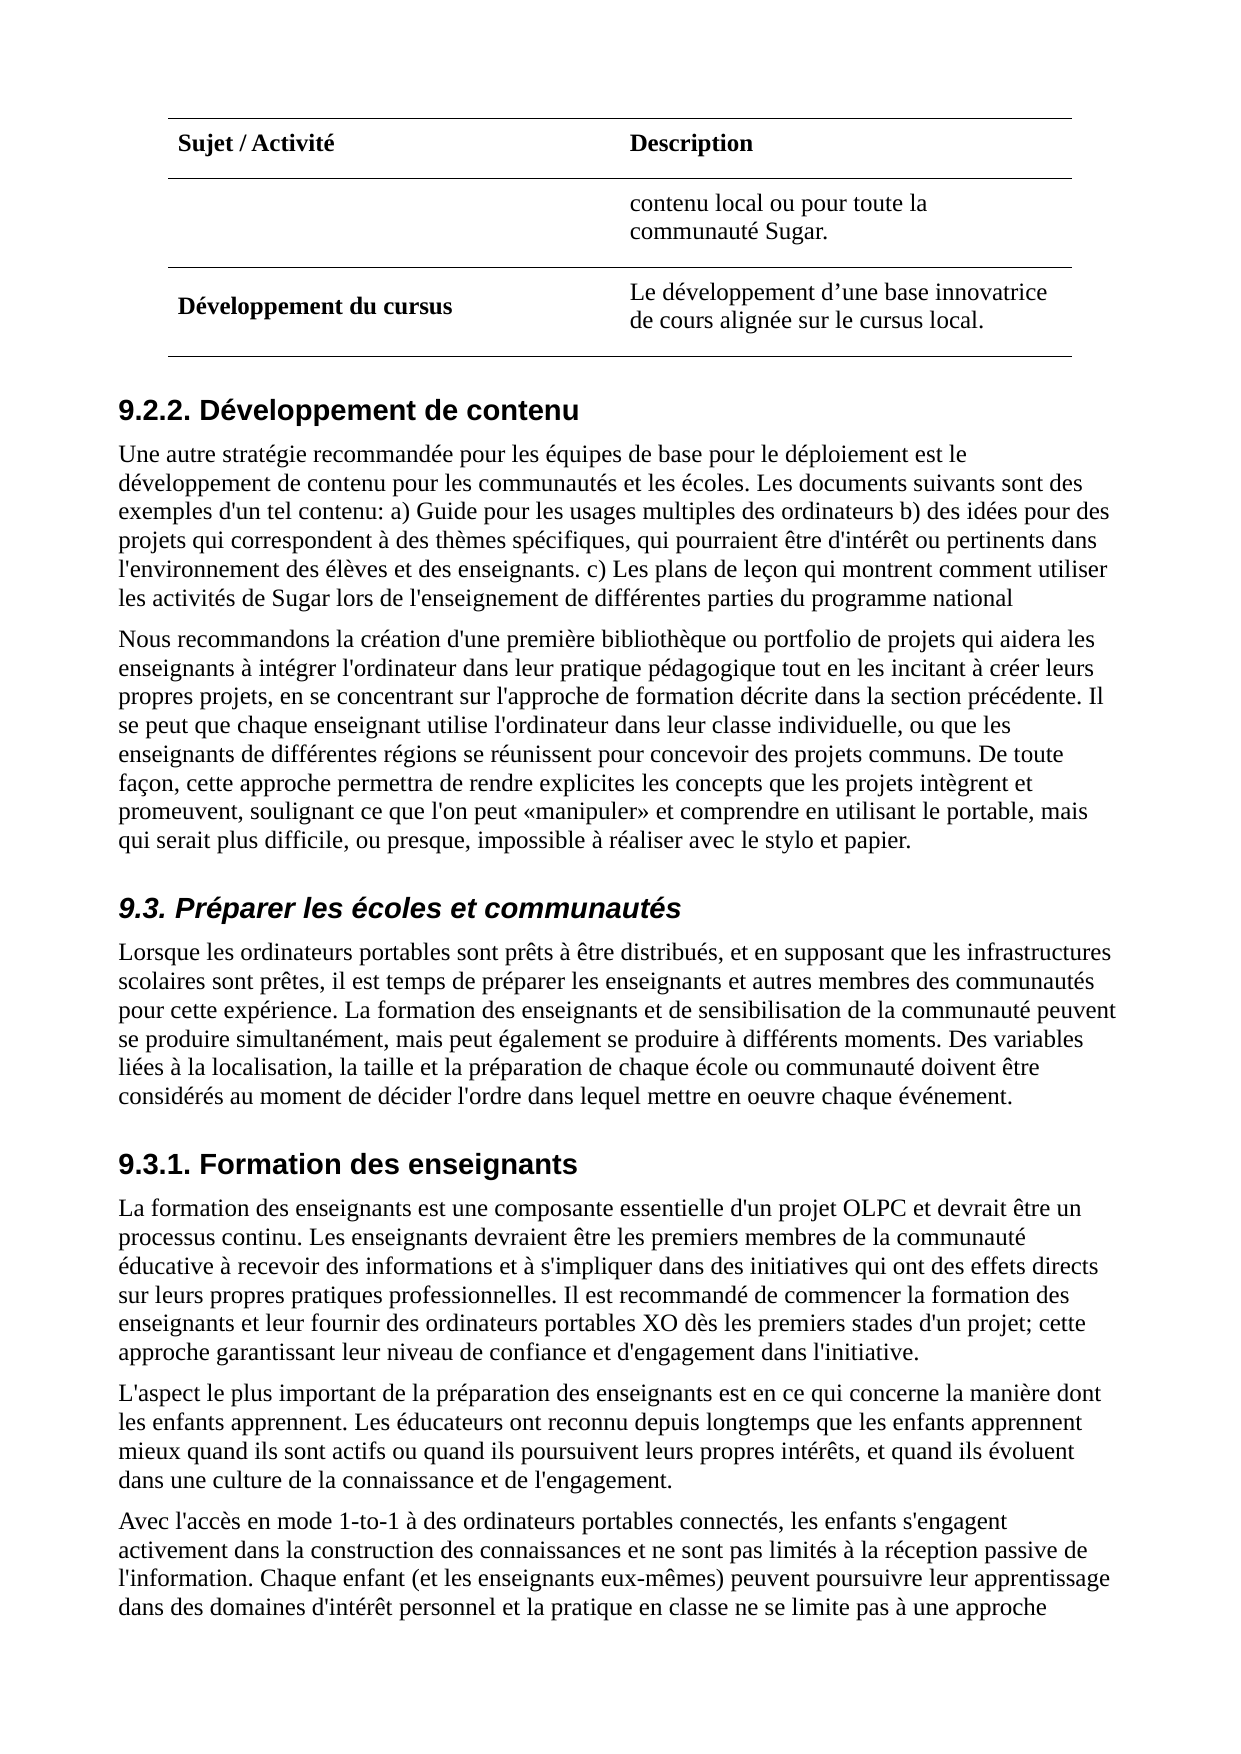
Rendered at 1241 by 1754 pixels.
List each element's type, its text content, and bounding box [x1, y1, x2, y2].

text L'aspect le plus important de la préparation des enseignants est en ce qui concerne la manière dont les enfants apprennent. Les éducateurs ont reconnu depuis longtemps que les enfants apprennent mieux quand ils sont actifs ou quand ils poursuivent leurs propres intérêts, et quand ils évoluent dans une culture de la connaissance et de l'engagement. [118, 1378, 1122, 1493]
table_cell [168, 179, 620, 267]
text Nous recommandons la création d'une première bibliothèque ou portfolio de projets qui aidera les enseignants à intégrer l'ordinateur dans leur pratique pédagogique tout en les incitant à créer leurs propres projets, en se concentrant sur l'approche de formation décrite dans la section précédente. Il se peut que chaque enseignant utilise l'ordinateur dans leur classe individuelle, ou que les enseignants de différentes régions se réunissent pour concevoir des projets communs. De toute façon, cette approche permettra de rendre explicites les concepts que les projets intègrent et promeuvent, soulignant ce que l'on peut «manipuler» et comprendre en utilisant le portable, mais qui serait plus difficile, ou presque, impossible à réaliser avec le stylo et papier. [118, 624, 1122, 854]
subtitle Formation des enseignants [118, 1147, 1122, 1181]
table_header Description [620, 119, 1072, 178]
text Lorsque les ordinateurs portables sont prêts à être distribués, et en supposant que les infrastructures scolaires sont prêtes, il est temps de préparer les enseignants et autres membres des communautés pour cette expérience. La formation des enseignants et de sensibilisation de la communauté peuvent se produire simultanément, mais peut également se produire à différents moments. Des variables liées à la localisation, la taille et la préparation de chaque école ou communauté doivent être considérés au moment de décider l'ordre dans lequel mettre en oeuvre chaque événement. [118, 937, 1122, 1110]
subtitle Développement de contenu [118, 393, 1122, 426]
text Avec l'accès en mode 1-to-1 à des ordinateurs portables connectés, les enfants s'engagent activement dans la construction des connaissances et ne sont pas limités à la réception passive de l'information. Chaque enfant (et les enseignants eux-mêmes) peuvent poursuivre leur apprentissage dans des domaines d'intérêt personnel et la pratique en classe ne se limite pas à une approche [118, 1506, 1122, 1621]
table_cell contenu local ou pour toute la communauté Sugar. [620, 179, 1072, 267]
text Une autre stratégie recommandée pour les équipes de base pour le déploiement est le développement de contenu pour les communautés et les écoles. Les documents suivants sont des exemples d'un tel contenu: a) Guide pour les usages multiples des ordinateurs b) des idées pour des projets qui correspondent à des thèmes spécifiques, qui pourraient être d'intérêt ou pertinents dans l'environnement des élèves et des enseignants. c) Les plans de leçon qui montrent comment utiliser les activités de Sugar lors de l'enseignement de différentes parties du programme national [118, 439, 1122, 611]
table_cell Le développement d’une base innovatrice de cours alignée sur le cursus local. [620, 268, 1072, 356]
table_header Sujet / Activité [168, 119, 620, 178]
table_cell Développement du cursus [168, 268, 620, 356]
subtitle Préparer les écoles et communautés [118, 891, 1122, 925]
text La formation des enseignants est une composante essentielle d'un projet OLPC et devrait être un processus continu. Les enseignants devraient être les premiers membres de la communauté éducative à recevoir des informations et à s'impliquer dans des initiatives qui ont des effets directs sur leurs propres pratiques professionnelles. Il est recommandé de commencer la formation des enseignants et leur fournir des ordinateurs portables XO dès les premiers stades d'un projet; cette approche garantissant leur niveau de confiance et d'engagement dans l'initiative. [118, 1193, 1122, 1366]
